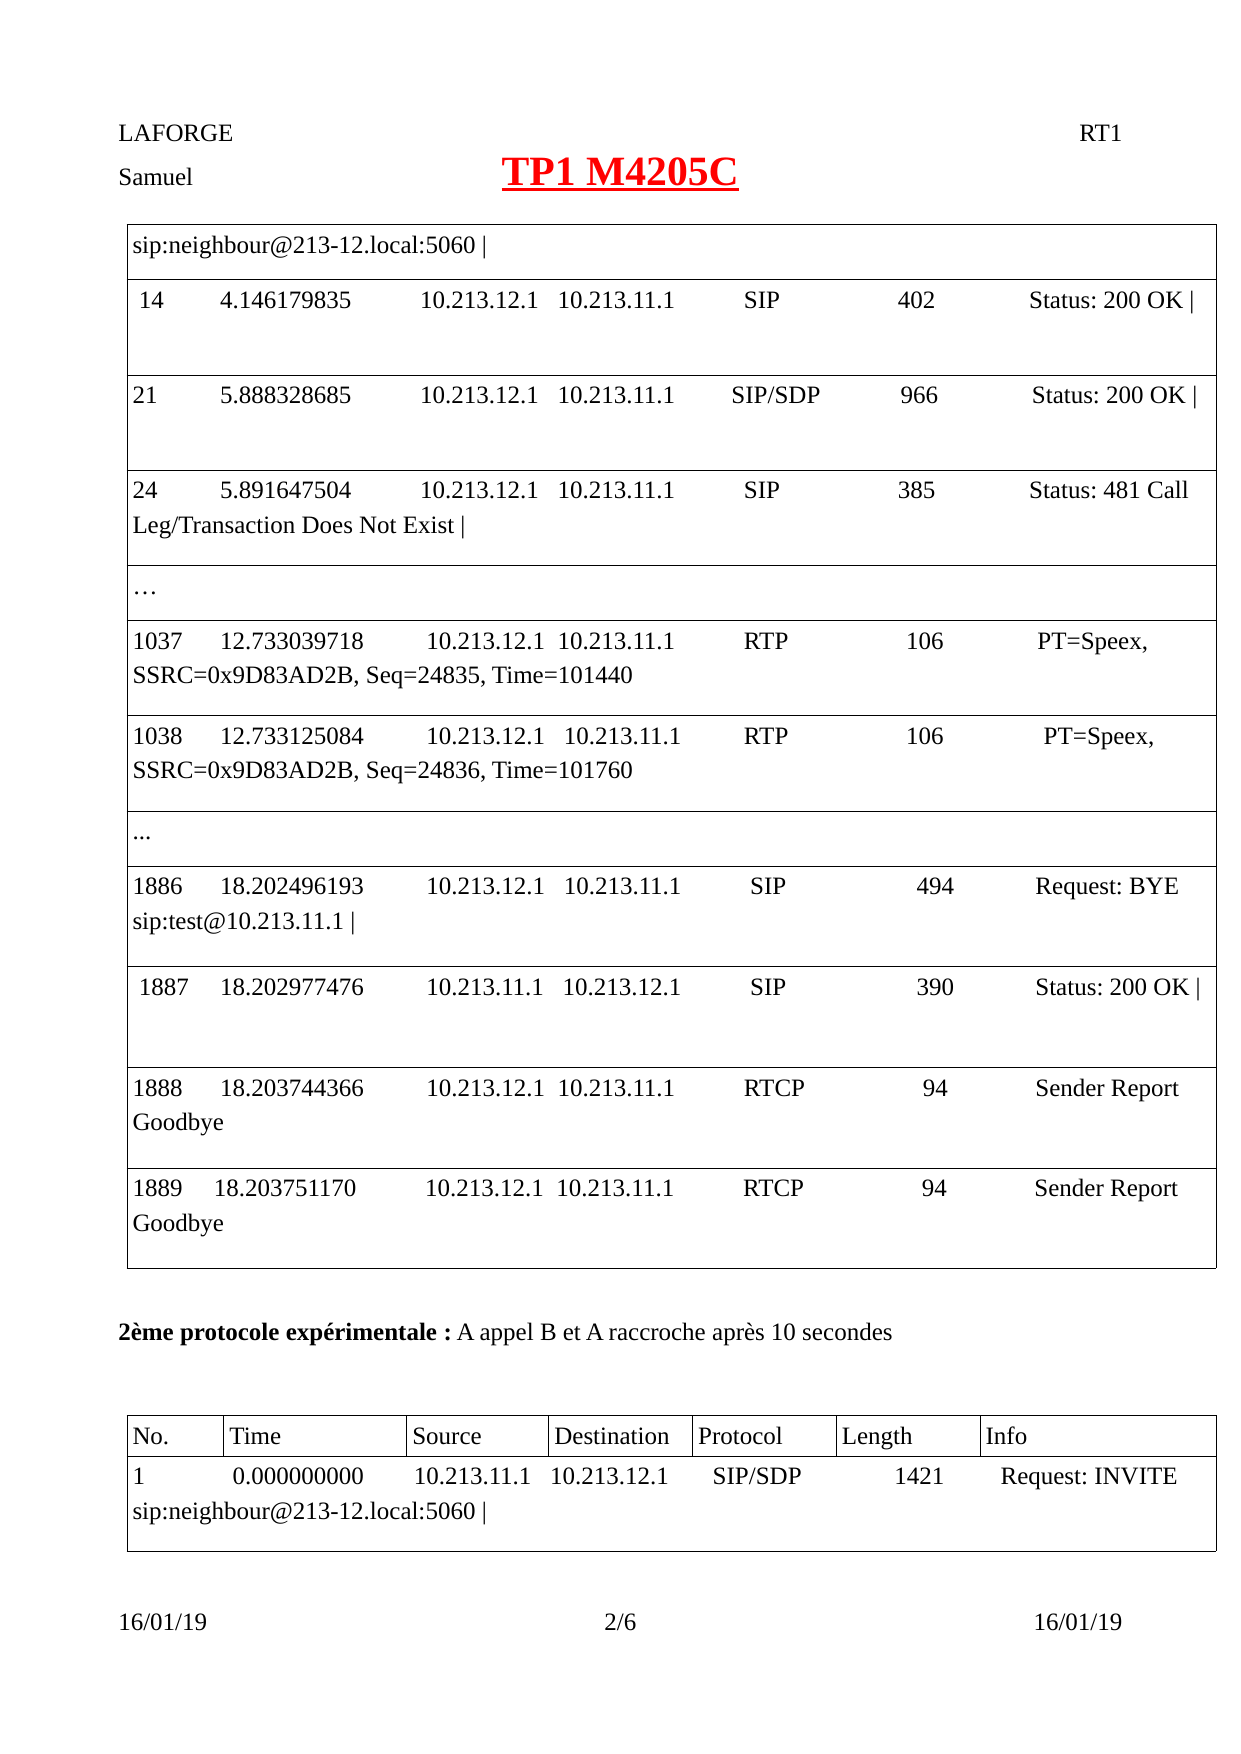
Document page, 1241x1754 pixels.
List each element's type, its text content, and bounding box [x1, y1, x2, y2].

table_header Destination [549, 1416, 692, 1456]
table_cell 1886 18.202496193 10.213.12.1 10.213.11.1 SIP 494 Request: BYE sip:test@10.213.11.1 | [128, 867, 1216, 966]
table_cell 21 5.888328685 10.213.12.1 10.213.11.1 SIP/SDP 966 Status: 200 OK | [128, 376, 1216, 470]
table_header Length [837, 1416, 980, 1456]
table_cell 1888 18.203744366 10.213.12.1 10.213.11.1 RTCP 94 Sender Report Goodbye [128, 1068, 1216, 1167]
table_header Info [981, 1416, 1216, 1456]
table_cell … [128, 566, 1216, 620]
table_cell 1889 18.203751170 10.213.12.1 10.213.11.1 RTCP 94 Sender Report Goodbye [128, 1169, 1216, 1268]
text 2ème protocole expérimentale : A appel B et A raccroche après 10 secondes [118, 1317, 1122, 1346]
table_cell sip:neighbour@213-12.local:5060 | [128, 225, 1216, 279]
table_cell 1 0.000000000 10.213.11.1 10.213.12.1 SIP/SDP 1421 Request: INVITE sip:neighbour@213-12.local:5060 | [128, 1457, 1216, 1551]
table_cell 1887 18.202977476 10.213.11.1 10.213.12.1 SIP 390 Status: 200 OK | [128, 967, 1216, 1067]
table_cell 24 5.891647504 10.213.12.1 10.213.11.1 SIP 385 Status: 481 Call Leg/Transaction Does Not Exist | [128, 471, 1216, 565]
table_header Protocol [693, 1416, 836, 1456]
table_cell 1038 12.733125084 10.213.12.1 10.213.11.1 RTP 106 PT=Speex, SSRC=0x9D83AD2B, Seq=24836, Time=101760 [128, 716, 1216, 811]
table_cell 1037 12.733039718 10.213.12.1 10.213.11.1 RTP 106 PT=Speex, SSRC=0x9D83AD2B, Seq=24835, Time=101440 [128, 621, 1216, 715]
table_header No. [128, 1416, 223, 1456]
table_cell 14 4.146179835 10.213.12.1 10.213.11.1 SIP 402 Status: 200 OK | [128, 280, 1216, 374]
table_header Source [407, 1416, 548, 1456]
table_header Time [224, 1416, 406, 1456]
table_cell ... [128, 812, 1216, 866]
